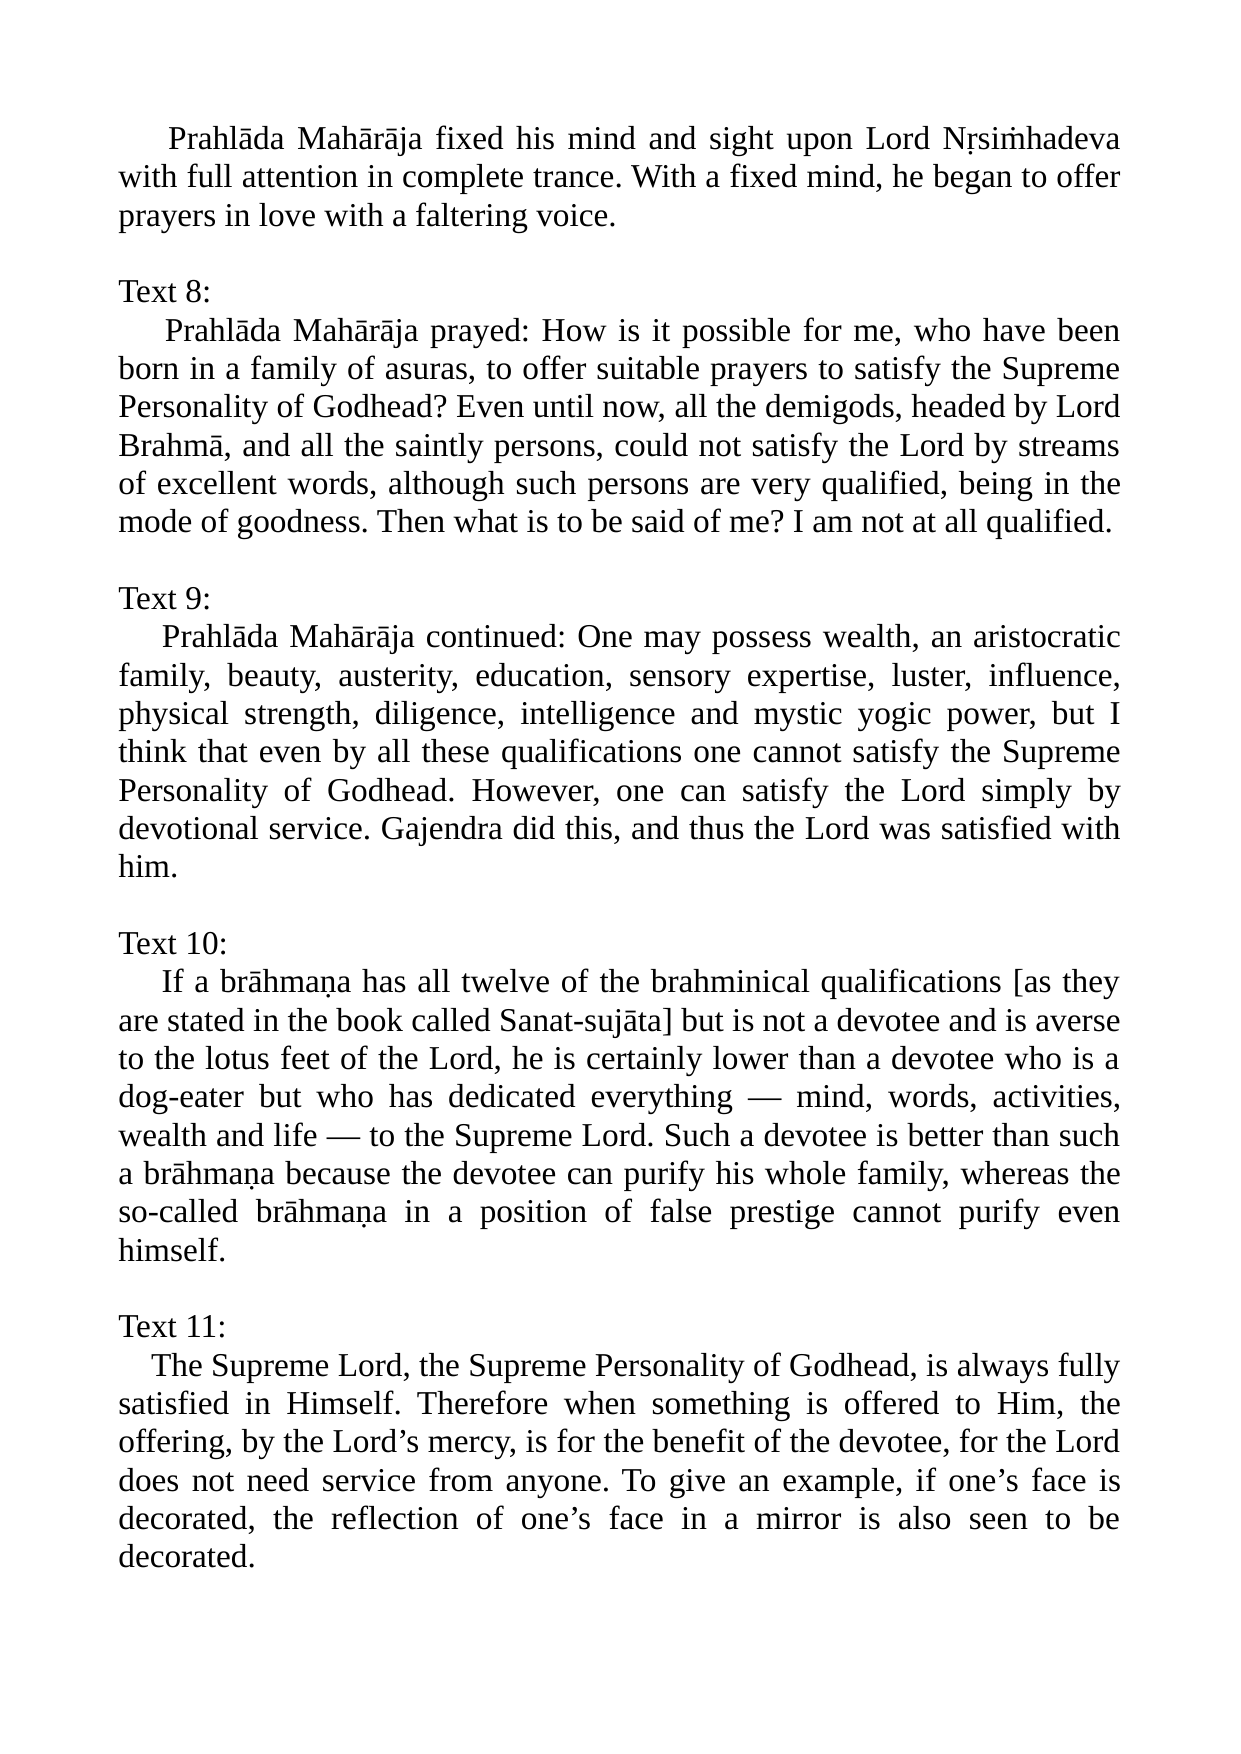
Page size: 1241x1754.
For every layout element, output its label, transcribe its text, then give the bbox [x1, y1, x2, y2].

text Prahlāda Mahārāja prayed: How is it possible for me, who have been born in a family of asuras, to offer suitable prayers to satisfy the Supreme Personality of Godhead? Even until now, all the demigods, headed by Lord Brahmā, and all the saintly persons, could not satisfy the Lord by streams of excellent words, although such persons are very qualified, being in the mode of goodness. Then what is to be said of me? I am not at all qualified. [118, 310, 1122, 540]
text Prahlāda Mahārāja continued: One may possess wealth, an aristocratic family, beauty, austerity, education, sensory expertise, luster, influence, physical strength, diligence, intelligence and mystic yogic power, but I think that even by all these qualifications one cannot satisfy the Supreme Personality of Godhead. However, one can satisfy the Lord simply by devotional service. Gajendra did this, and thus the Lord was satisfied with him. [118, 616, 1122, 885]
text Text 8: [118, 271, 1122, 310]
text The Supreme Lord, the Supreme Personality of Godhead, is always fully satisfied in Himself. Therefore when something is offered to Him, the offering, by the Lord’s mercy, is for the benefit of the devotee, for the Lord does not need service from anyone. To give an example, if one’s face is decorated, the reflection of one’s face in a mirror is also seen to be decorated. [118, 1345, 1122, 1575]
text Text 9: [118, 578, 1122, 616]
text If a brāhmaṇa has all twelve of the brahminical qualifications [as they are stated in the book called Sanat-sujāta] but is not a devotee and is averse to the lotus feet of the Lord, he is certainly lower than a devotee who is a dog-eater but who has dedicated everything — mind, words, activities, wealth and life — to the Supreme Lord. Such a devotee is better than such a brāhmaṇa because the devotee can purify his whole family, whereas the so-called brāhmaṇa in a position of false prestige cannot purify even himself. [118, 961, 1122, 1268]
text Text 10: [118, 923, 1122, 961]
text Text 11: [118, 1306, 1122, 1345]
text Prahlāda Mahārāja fixed his mind and sight upon Lord Nṛsiṁhadeva with full attention in complete trance. With a fixed mind, he began to offer prayers in love with a faltering voice. [118, 118, 1122, 233]
